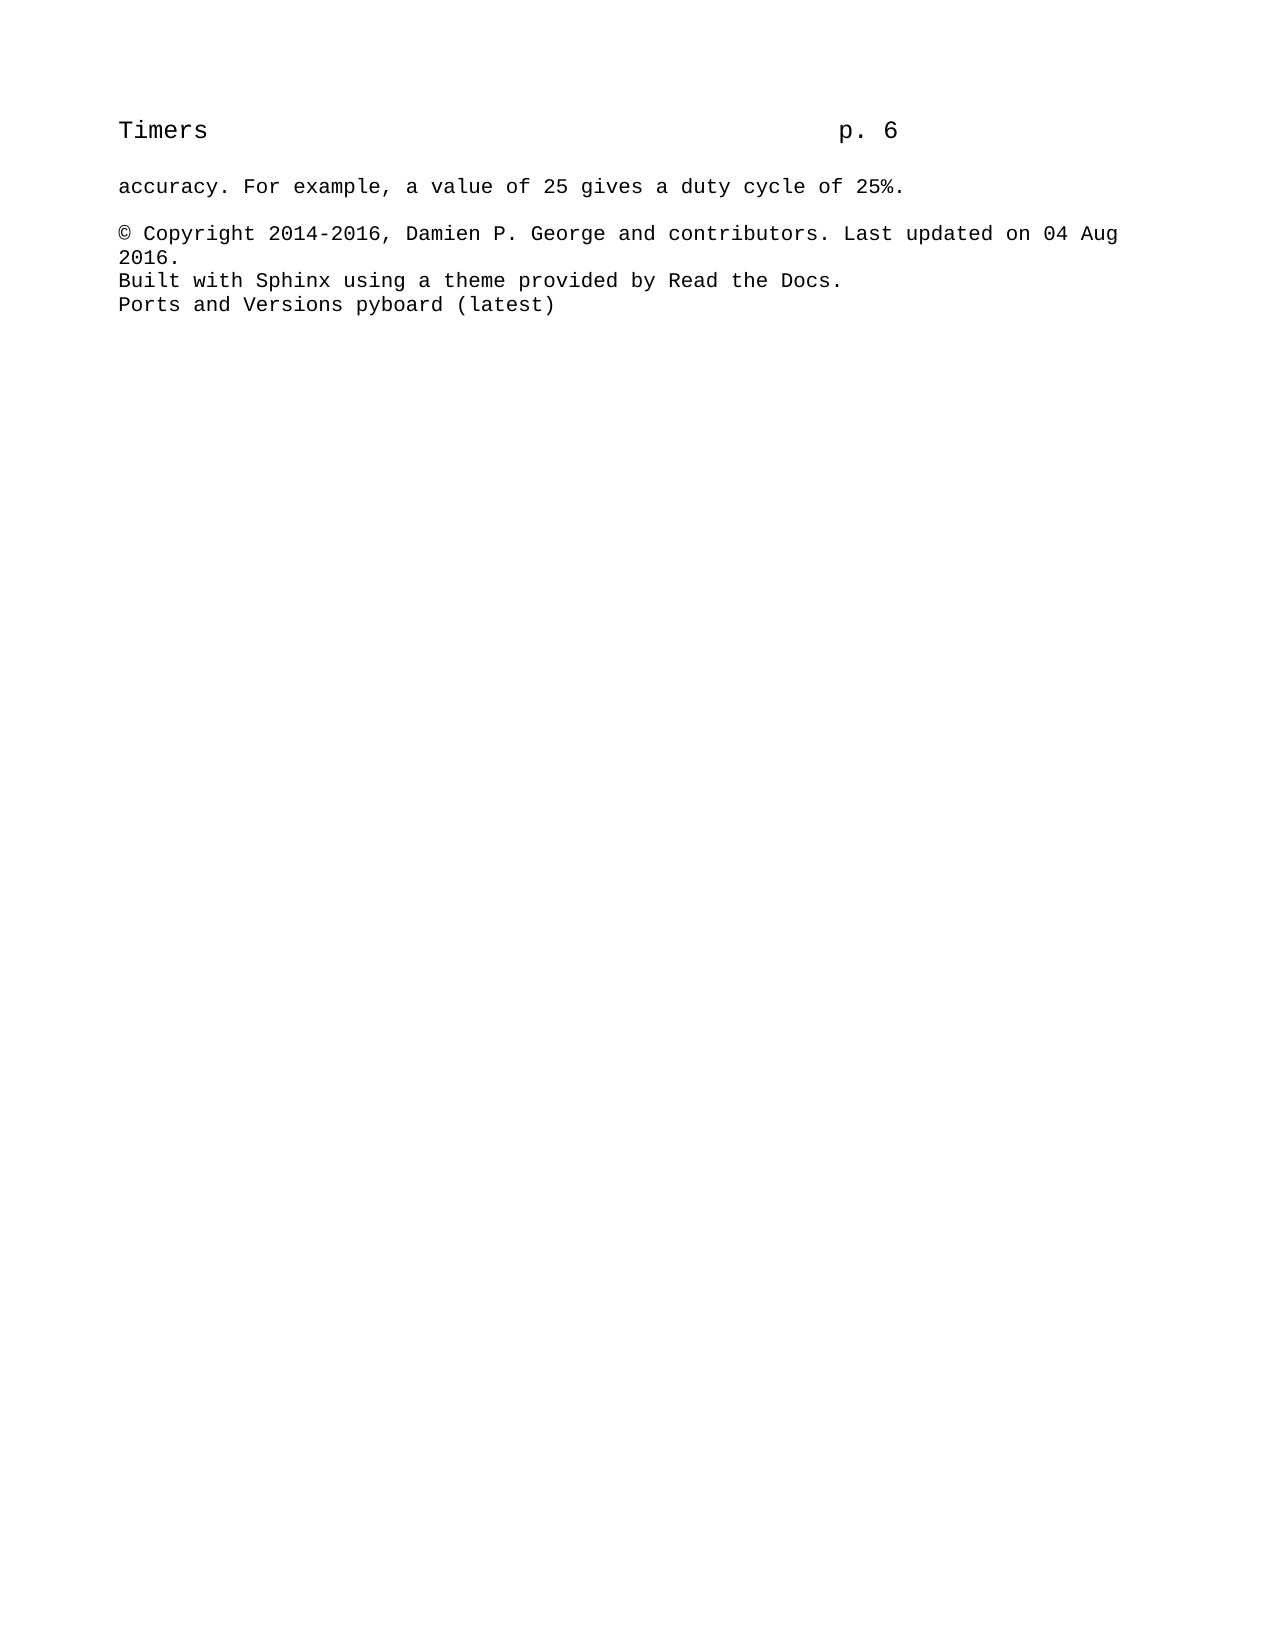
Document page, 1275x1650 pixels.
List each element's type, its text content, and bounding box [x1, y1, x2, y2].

text Ports and Versions pyboard (latest) [118, 294, 1157, 318]
text accuracy. For example, a value of 25 gives a duty cycle of 25%. [118, 176, 1157, 199]
text Built with Sphinx using a theme provided by Read the Docs. [118, 271, 1157, 294]
text © Copyright 2014-2016, Damien P. George and contributors. Last updated on 04 Aug 2016. [118, 223, 1157, 271]
